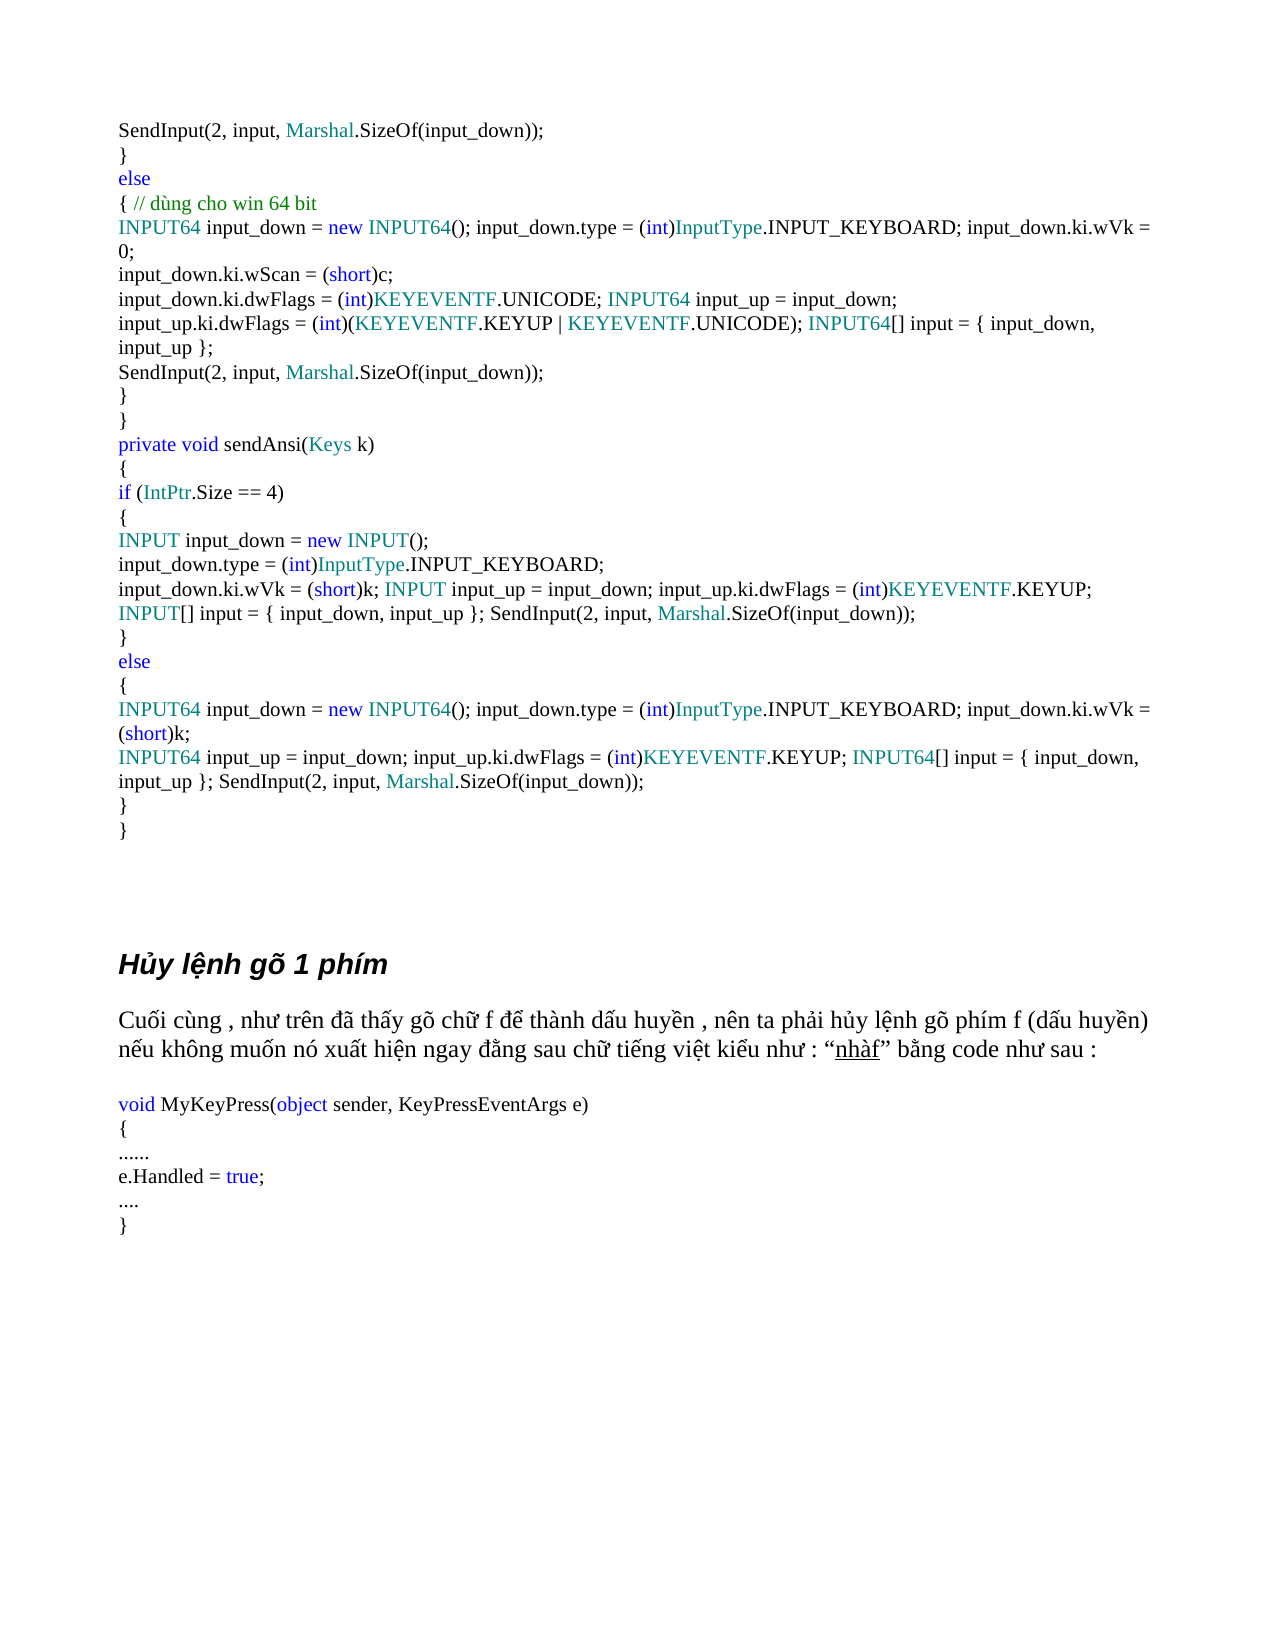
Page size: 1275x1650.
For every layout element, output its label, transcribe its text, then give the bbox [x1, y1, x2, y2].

text e.Handled = true; [118, 1164, 1157, 1188]
text input_down.type = (int)InputType.INPUT_KEYBOARD; [118, 552, 1157, 576]
text } [118, 625, 1157, 648]
text Cuối cùng , như trên đã thấy gõ chữ f để thành dấu huyền , nên ta phải hủy lệnh gõ phím f (dấu huyền) [118, 1005, 1157, 1034]
text input_down.ki.wVk = (short)k; INPUT input_up = input_down; input_up.ki.dwFlags = (int)KEYEVENTF.KEYUP; [118, 576, 1157, 601]
text input_down.ki.wScan = (short)c; [118, 263, 1157, 287]
text .... [118, 1188, 1157, 1212]
text ...... [118, 1140, 1157, 1164]
text INPUT[] input = { input_down, input_up }; SendInput(2, input, Marshal.SizeOf(input_down)); [118, 601, 1157, 624]
text } [118, 793, 1157, 817]
text } [118, 817, 1157, 841]
text } [118, 408, 1157, 431]
text SendInput(2, input, Marshal.SizeOf(input_down)); [118, 118, 1157, 142]
text INPUT64 input_down = new INPUT64(); input_down.type = (int)InputType.INPUT_KEYBOARD; input_down.ki.wVk = (short)k; [118, 697, 1157, 745]
text else [118, 649, 1157, 673]
text else [118, 166, 1157, 190]
text } [118, 142, 1157, 166]
text { [118, 504, 1157, 528]
text } [118, 1212, 1157, 1236]
text { // dùng cho win 64 bit [118, 190, 1157, 214]
text } [118, 383, 1157, 407]
text input_down.ki.dwFlags = (int)KEYEVENTF.UNICODE; INPUT64 input_up = input_down; [118, 287, 1157, 311]
text { [118, 456, 1157, 479]
text void MyKeyPress(object sender, KeyPressEventArgs e) [118, 1091, 1157, 1116]
text private void sendAnsi(Keys k) [118, 432, 1157, 456]
text if (IntPtr.Size == 4) [118, 480, 1157, 504]
text INPUT input_down = new INPUT(); [118, 528, 1157, 552]
text { [118, 673, 1157, 697]
text INPUT64 input_down = new INPUT64(); input_down.type = (int)InputType.INPUT_KEYBOARD; input_down.ki.wVk = 0; [118, 215, 1157, 263]
text SendInput(2, input, Marshal.SizeOf(input_down)); [118, 359, 1157, 383]
text input_up.ki.dwFlags = (int)(KEYEVENTF.KEYUP | KEYEVENTF.UNICODE); INPUT64[] input = { input_down, input_up }; [118, 311, 1157, 359]
text { [118, 1116, 1157, 1139]
text INPUT64 input_up = input_down; input_up.ki.dwFlags = (int)KEYEVENTF.KEYUP; INPUT64[] input = { input_down, input_up }; SendInput(2, input, Marshal.SizeOf(input_down)); [118, 745, 1157, 793]
text nếu không muốn nó xuất hiện ngay đằng sau chữ tiếng việt kiểu như : “nhàf” bằng code như sau : [118, 1034, 1157, 1063]
subtitle Hủy lệnh gõ 1 phím [118, 947, 1157, 980]
